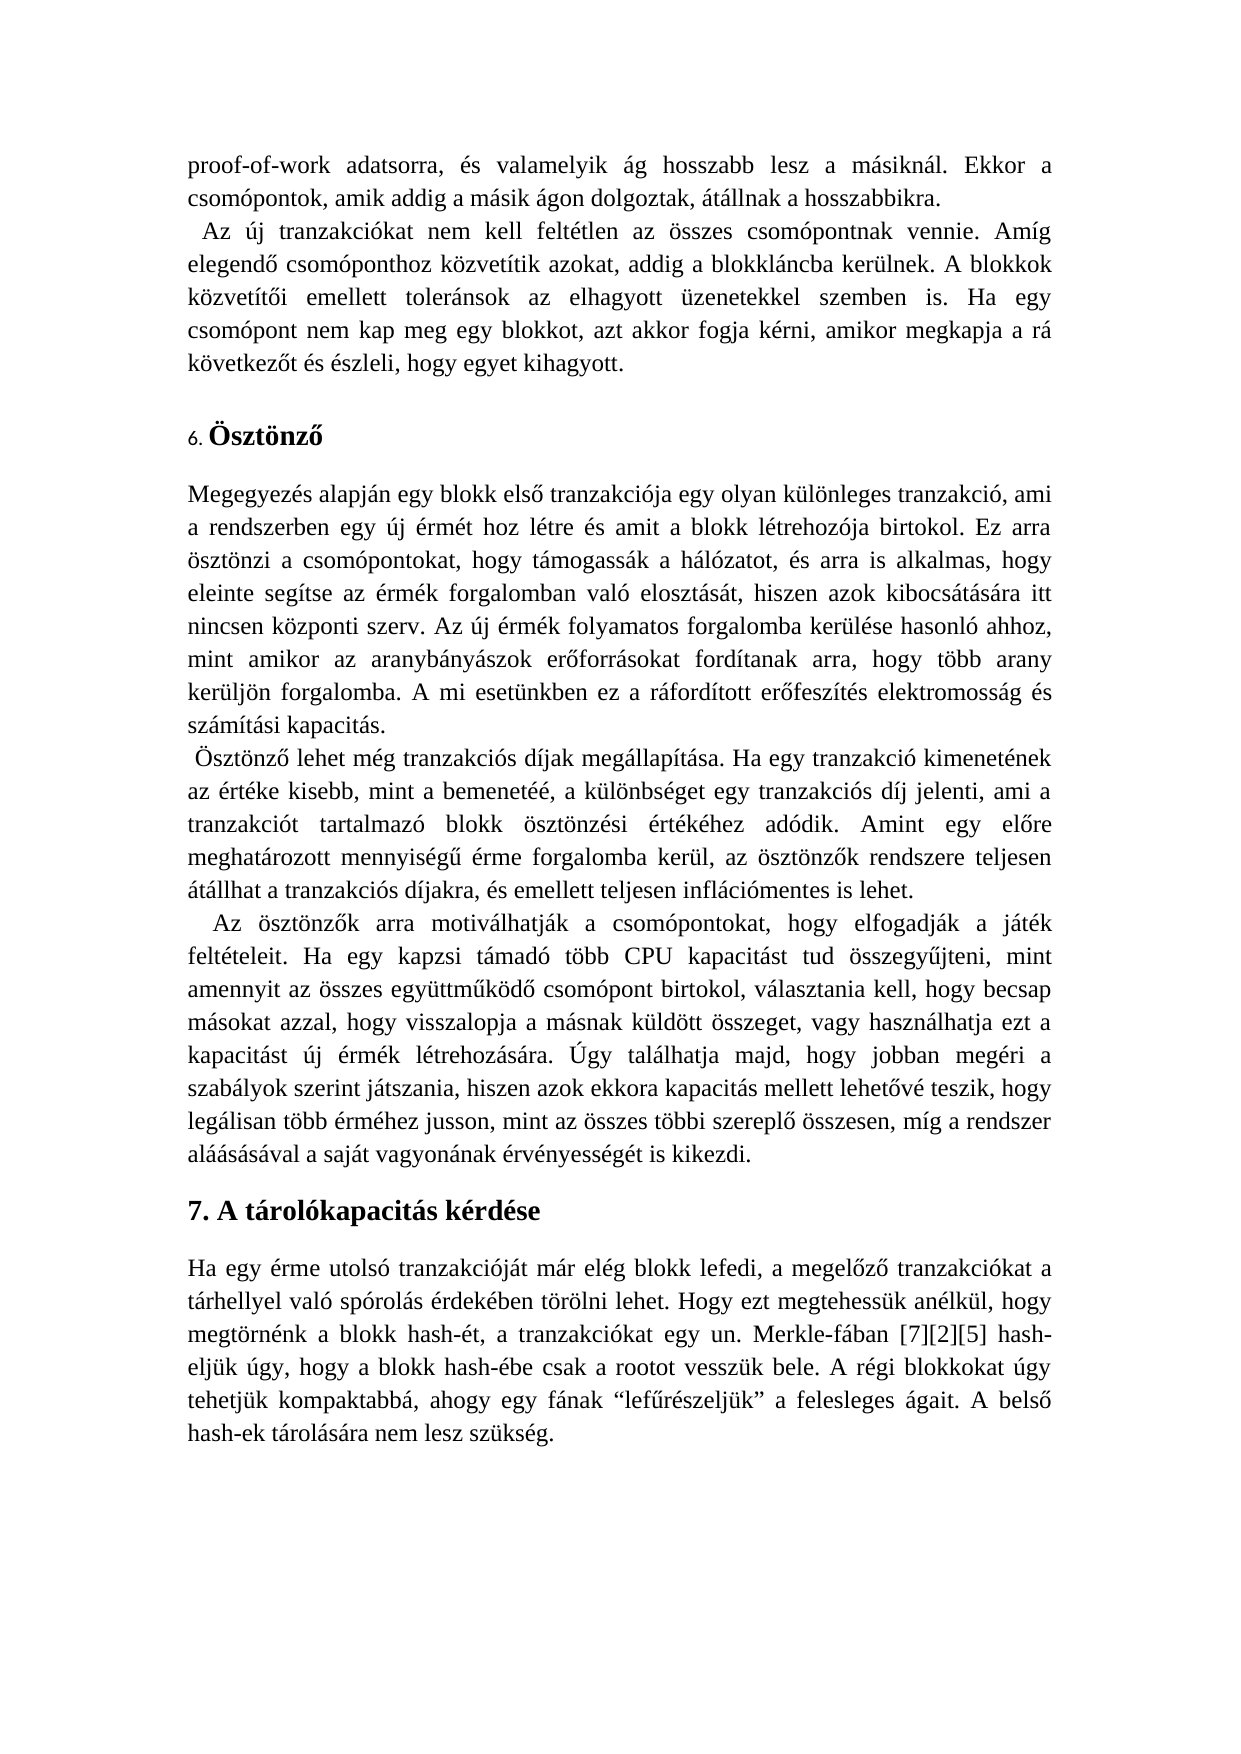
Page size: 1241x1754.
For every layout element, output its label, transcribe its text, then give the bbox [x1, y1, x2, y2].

list A tárolókapacitás kérdése [187, 1193, 1053, 1227]
text Az ösztönzők arra motiválhatják a csomópontokat, hogy elfogadják a játék feltételeit. Ha egy kapzsi támadó több CPU kapacitást tud összegyűjteni, mint amennyit az összes együttműködő csomópont birtokol, választania kell, hogy becsap másokat azzal, hogy visszalopja a másnak küldött összeget, vagy használhatja ezt a kapacitást új érmék létrehozására. Úgy találhatja majd, hogy jobban megéri a szabályok szerint játszania, hiszen azok ekkora kapacitás mellett lehetővé teszik, hogy legálisan több érméhez jusson, mint az összes többi szereplő összesen, míg a rendszer aláásásával a saját vagyonának érvényességét is kikezdi. [187, 908, 1053, 1168]
list Ösztönző [187, 414, 1053, 452]
text proof-of-work adatsorra, és valamelyik ág hosszabb lesz a másiknál. Ekkor a csomópontok, amik addig a másik ágon dolgoztak, átállnak a hosszabbikra. [187, 150, 1053, 212]
text Az új tranzakciókat nem kell feltétlen az összes csomópontnak vennie. Amíg elegendő csomóponthoz közvetítik azokat, addig a blokkláncba kerülnek. A blokkok közvetítői emellett toleránsok az elhagyott üzenetekkel szemben is. Ha egy csomópont nem kap meg egy blokkot, azt akkor fogja kérni, amikor megkapja a rá következőt és észleli, hogy egyet kihagyott. [187, 216, 1053, 377]
text Ha egy érme utolsó tranzakcióját már elég blokk lefedi, a megelőző tranzakciókat a tárhellyel való spórolás érdekében törölni lehet. Hogy ezt megtehessük anélkül, hogy megtörnénk a blokk hash-ét, a tranzakciókat egy un. Merkle-fában [7][2][5] hash-eljük úgy, hogy a blokk hash-ébe csak a rootot vesszük bele. A régi blokkokat úgy tehetjük kompaktabbá, ahogy egy fának “lefűrészeljük” a felesleges ágait. A belső hash-ek tárolására nem lesz szükség. [187, 1253, 1053, 1447]
text Megegyezés alapján egy blokk első tranzakciója egy olyan különleges tranzakció, ami a rendszerben egy új érmét hoz létre és amit a blokk létrehozója birtokol. Ez arra ösztönzi a csomópontokat, hogy támogassák a hálózatot, és arra is alkalmas, hogy eleinte segítse az érmék forgalomban való elosztását, hiszen azok kibocsátására itt nincsen központi szerv. Az új érmék folyamatos forgalomba kerülése hasonló ahhoz, mint amikor az aranybányászok erőforrásokat fordítanak arra, hogy több arany kerüljön forgalomba. A mi esetünkben ez a ráfordított erőfeszítés elektromosság és számítási kapacitás. [187, 479, 1053, 739]
text Ösztönző lehet még tranzakciós díjak megállapítása. Ha egy tranzakció kimenetének az értéke kisebb, mint a bemenetéé, a különbséget egy tranzakciós díj jelenti, ami a tranzakciót tartalmazó blokk ösztönzési értékéhez adódik. Amint egy előre meghatározott mennyiségű érme forgalomba kerül, az ösztönzők rendszere teljesen átállhat a tranzakciós díjakra, és emellett teljesen inflációmentes is lehet. [187, 743, 1053, 904]
